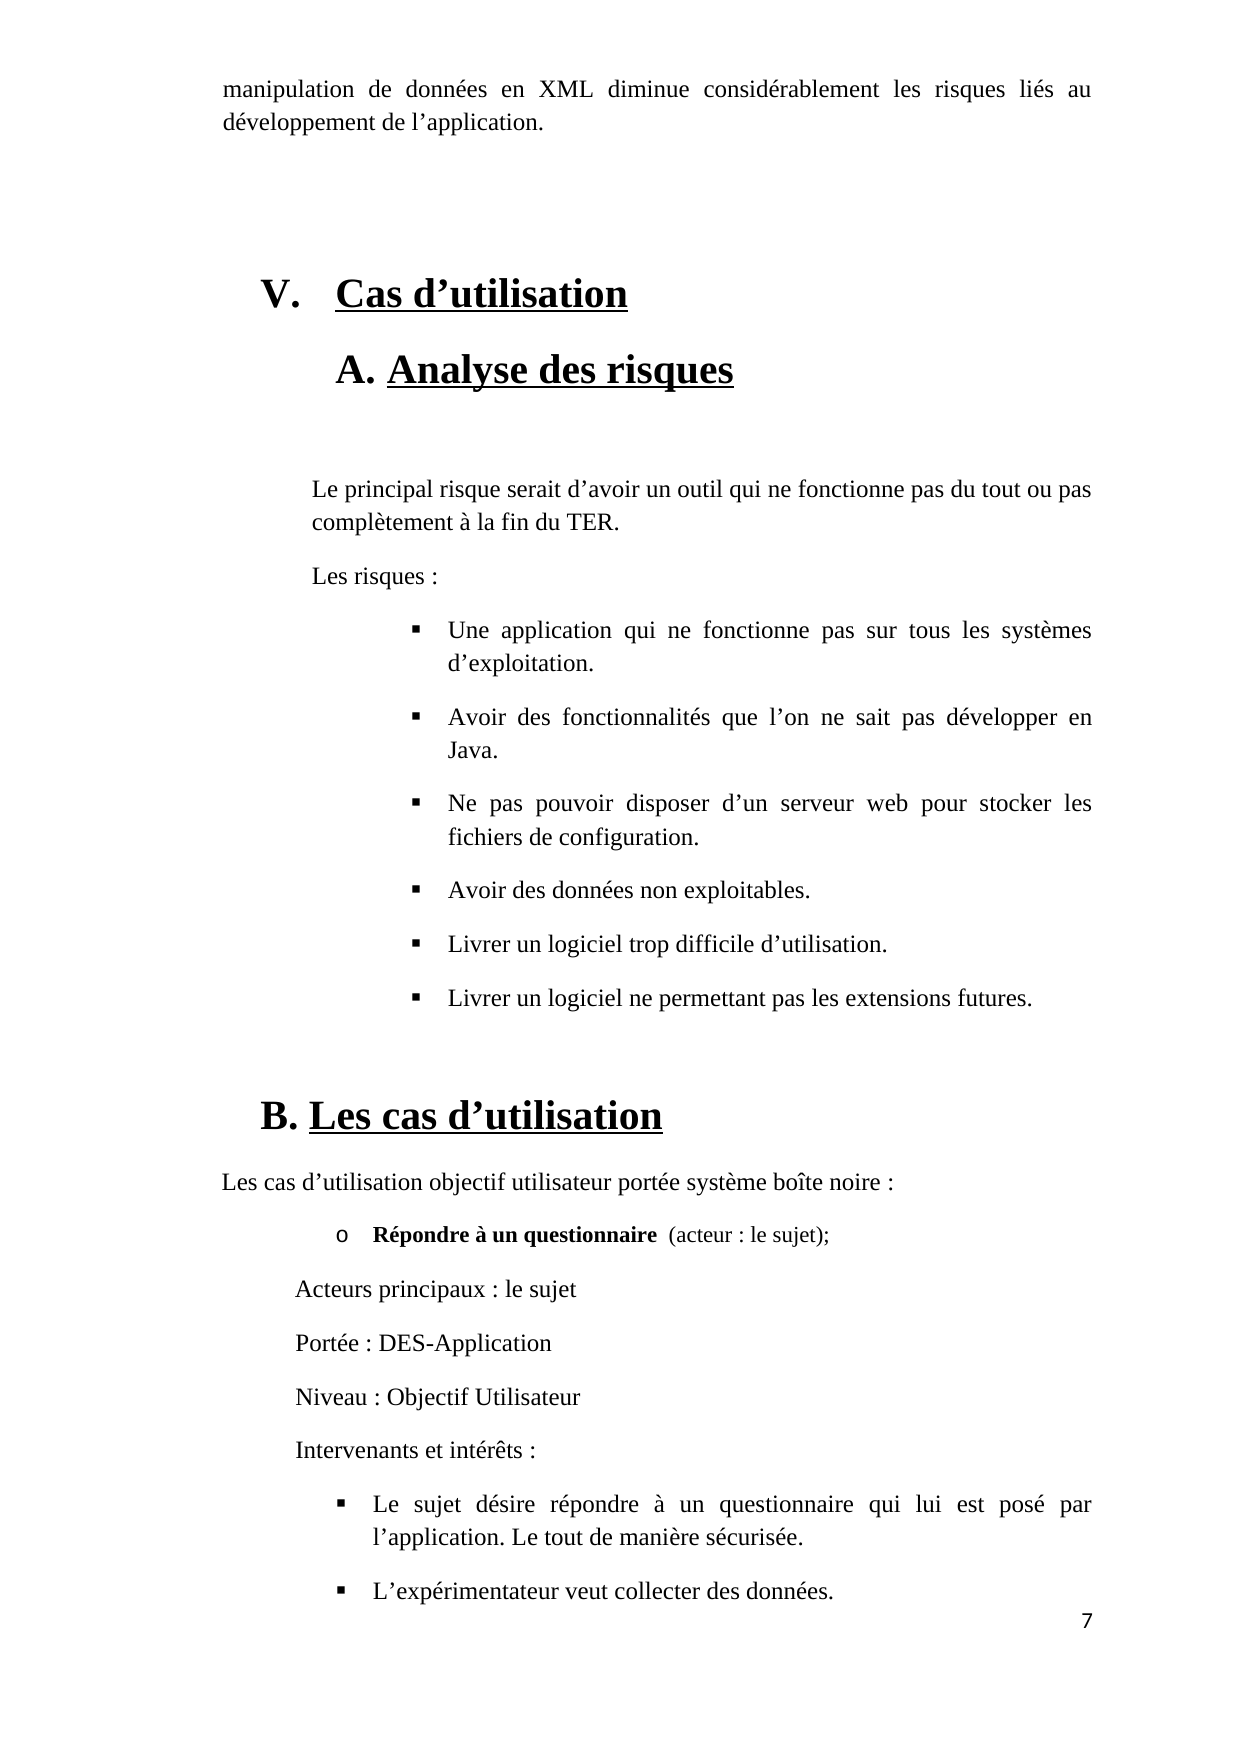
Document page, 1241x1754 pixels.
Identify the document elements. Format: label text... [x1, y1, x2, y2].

list Analyse des risques [335, 344, 1093, 392]
list Cas d’utilisation [260, 268, 1093, 316]
list manipulation de données en XML diminue considérablement les risques liés au développement de l’application. [223, 74, 1093, 136]
list Les cas d’utilisation objectif utilisateur portée système boîte noire : [148, 1167, 1093, 1196]
list B. Les cas d’utilisation [260, 1091, 1093, 1139]
list Avoir des données non exploitables. [410, 875, 1093, 904]
list Le sujet désire répondre à un questionnaire qui lui est posé par l’application. Le tout de manière sécurisée. [335, 1489, 1093, 1551]
list Les risques : [312, 561, 1093, 590]
text Niveau : Objectif Utilisateur [221, 1382, 1093, 1410]
text Portée : DES-Application [221, 1328, 1093, 1356]
list L’expérimentateur veut collecter des données. [335, 1576, 1093, 1605]
list Livrer un logiciel trop difficile d’utilisation. [410, 929, 1093, 958]
list Livrer un logiciel ne permettant pas les extensions futures. [410, 983, 1093, 1012]
list Une application qui ne fonctionne pas sur tous les systèmes d’exploitation. [410, 615, 1093, 677]
list Avoir des fonctionnalités que l’on ne sait pas développer en Java. [410, 702, 1093, 763]
list Le principal risque serait d’avoir un outil qui ne fonctionne pas du tout ou pas complètement à la fin du TER. [312, 474, 1093, 536]
list Ne pas pouvoir disposer d’un serveur web pour stocker les fichiers de configuration. [410, 788, 1093, 850]
list Répondre à un questionnaire (acteur : le sujet); [335, 1221, 1093, 1249]
list Acteurs principaux : le sujet [294, 1274, 1093, 1303]
text Intervenants et intérêts : [221, 1435, 1093, 1464]
